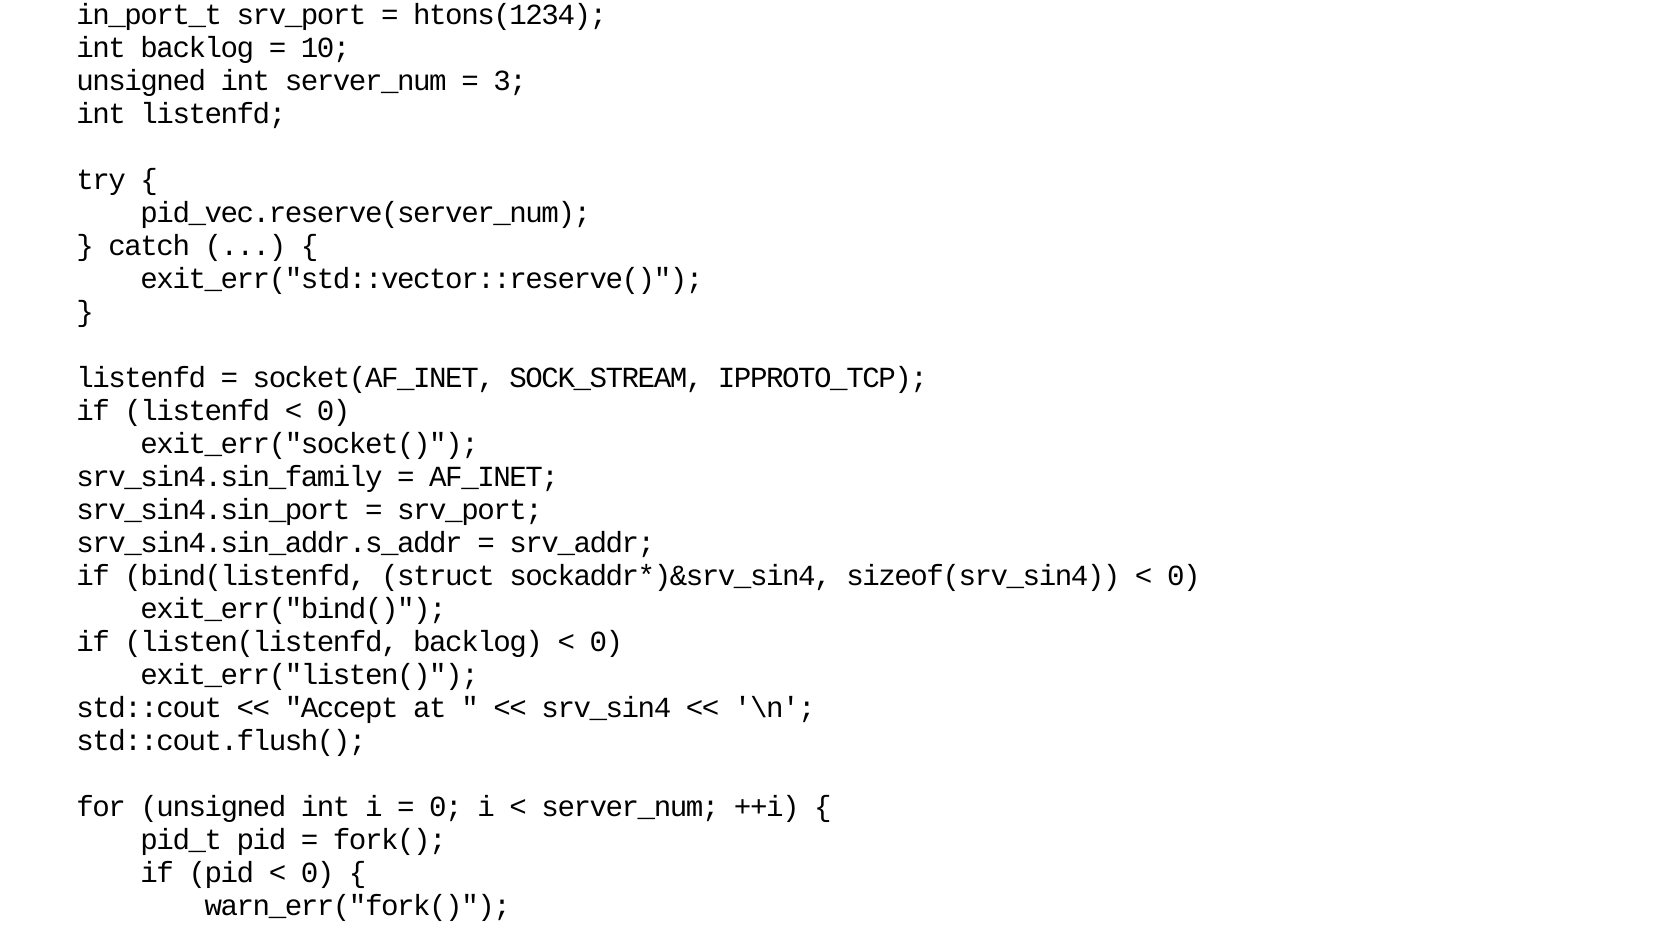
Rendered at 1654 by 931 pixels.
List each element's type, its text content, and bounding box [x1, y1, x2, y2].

text exit_err("listen()"); [12, 660, 1642, 693]
text srv_sin4.sin_port = srv_port; [12, 495, 1642, 528]
text if (listenfd < 0) [12, 396, 1642, 429]
text in_port_t srv_port = htons(1234); [12, 0, 1642, 33]
text if (pid < 0) { [12, 858, 1642, 892]
text for (unsigned int i = 0; i < server_num; ++i) { [12, 792, 1642, 826]
text exit_err("socket()"); [12, 429, 1642, 462]
text if (bind(listenfd, (struct sockaddr*)&srv_sin4, sizeof(srv_sin4)) < 0) [12, 561, 1642, 594]
text unsigned int server_num = 3; [12, 66, 1642, 99]
text try { [12, 165, 1642, 198]
text warn_err("fork()"); [12, 892, 1642, 924]
text listenfd = socket(AF_INET, SOCK_STREAM, IPPROTO_TCP); [12, 363, 1642, 396]
text exit_err("std::vector::reserve()"); [12, 264, 1642, 297]
text std::cout.flush(); [12, 726, 1642, 759]
text pid_vec.reserve(server_num); [12, 198, 1642, 231]
text int listenfd; [12, 99, 1642, 132]
text pid_t pid = fork(); [12, 826, 1642, 858]
text } catch (...) { [12, 231, 1642, 264]
text std::cout << "Accept at " << srv_sin4 << '\n'; [12, 693, 1642, 726]
text } [12, 297, 1642, 330]
text exit_err("bind()"); [12, 594, 1642, 627]
text srv_sin4.sin_addr.s_addr = srv_addr; [12, 528, 1642, 561]
text srv_sin4.sin_family = AF_INET; [12, 462, 1642, 495]
text int backlog = 10; [12, 33, 1642, 66]
text if (listen(listenfd, backlog) < 0) [12, 627, 1642, 660]
